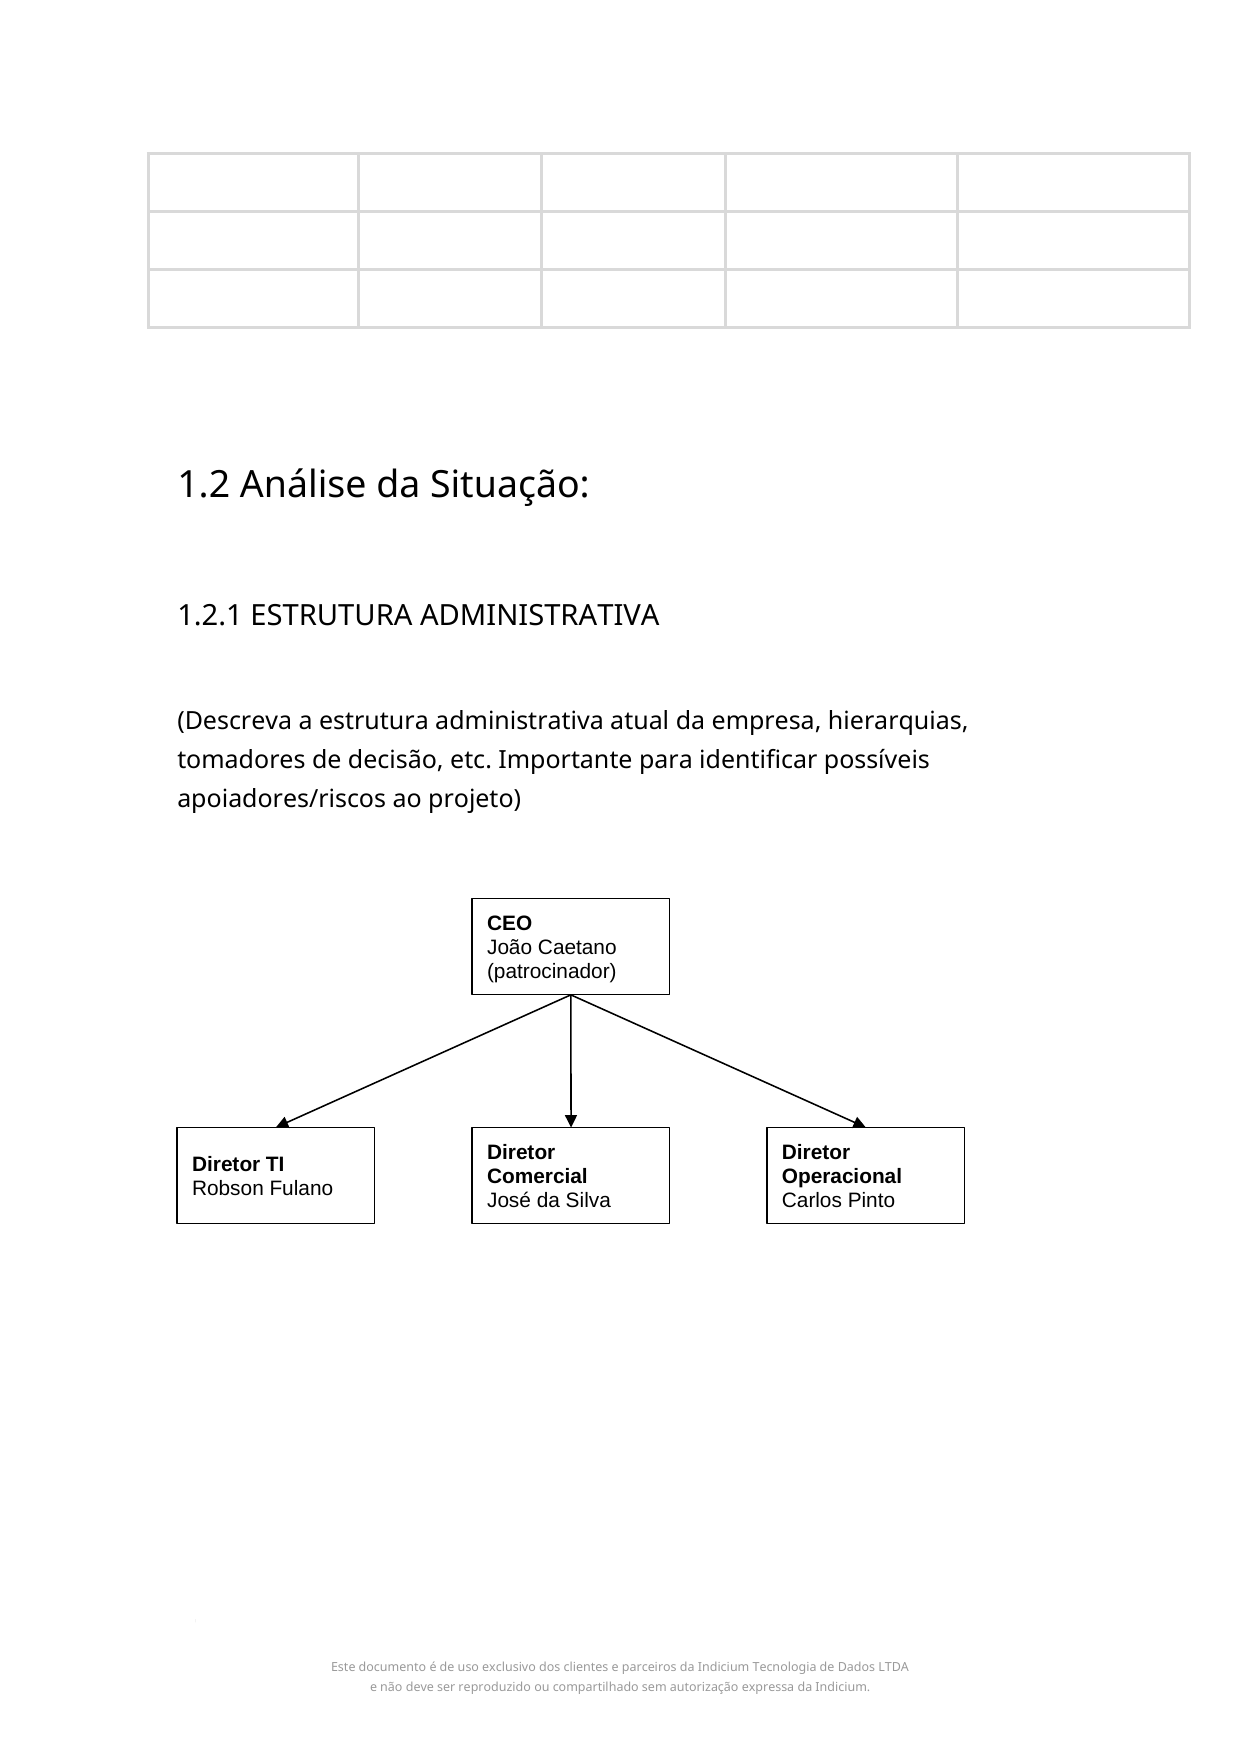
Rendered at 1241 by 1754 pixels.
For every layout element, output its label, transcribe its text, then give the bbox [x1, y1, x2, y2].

table_cell [360, 155, 540, 210]
table_cell [727, 271, 956, 326]
table_cell [959, 213, 1188, 268]
table_cell [150, 213, 357, 268]
table_cell [150, 271, 357, 326]
table_cell [543, 155, 724, 210]
table_cell [543, 213, 724, 268]
table_cell [360, 213, 540, 268]
text (Descreva a estrutura administrativa atual da empresa, hierarquias, tomadores de decisão, etc. Importante para identificar possíveis apoiadores/riscos ao projeto) [177, 703, 1063, 815]
table_cell [959, 155, 1188, 210]
table_cell [959, 271, 1188, 326]
table_cell [727, 213, 956, 268]
table_cell [150, 155, 357, 210]
table_cell [727, 155, 956, 210]
table_cell [543, 271, 724, 326]
subtitle 1.2.1 ESTRUTURA ADMINISTRATIVA [177, 594, 1063, 633]
subtitle 1.2 Análise da Situação: [177, 457, 1063, 508]
table_cell [360, 271, 540, 326]
